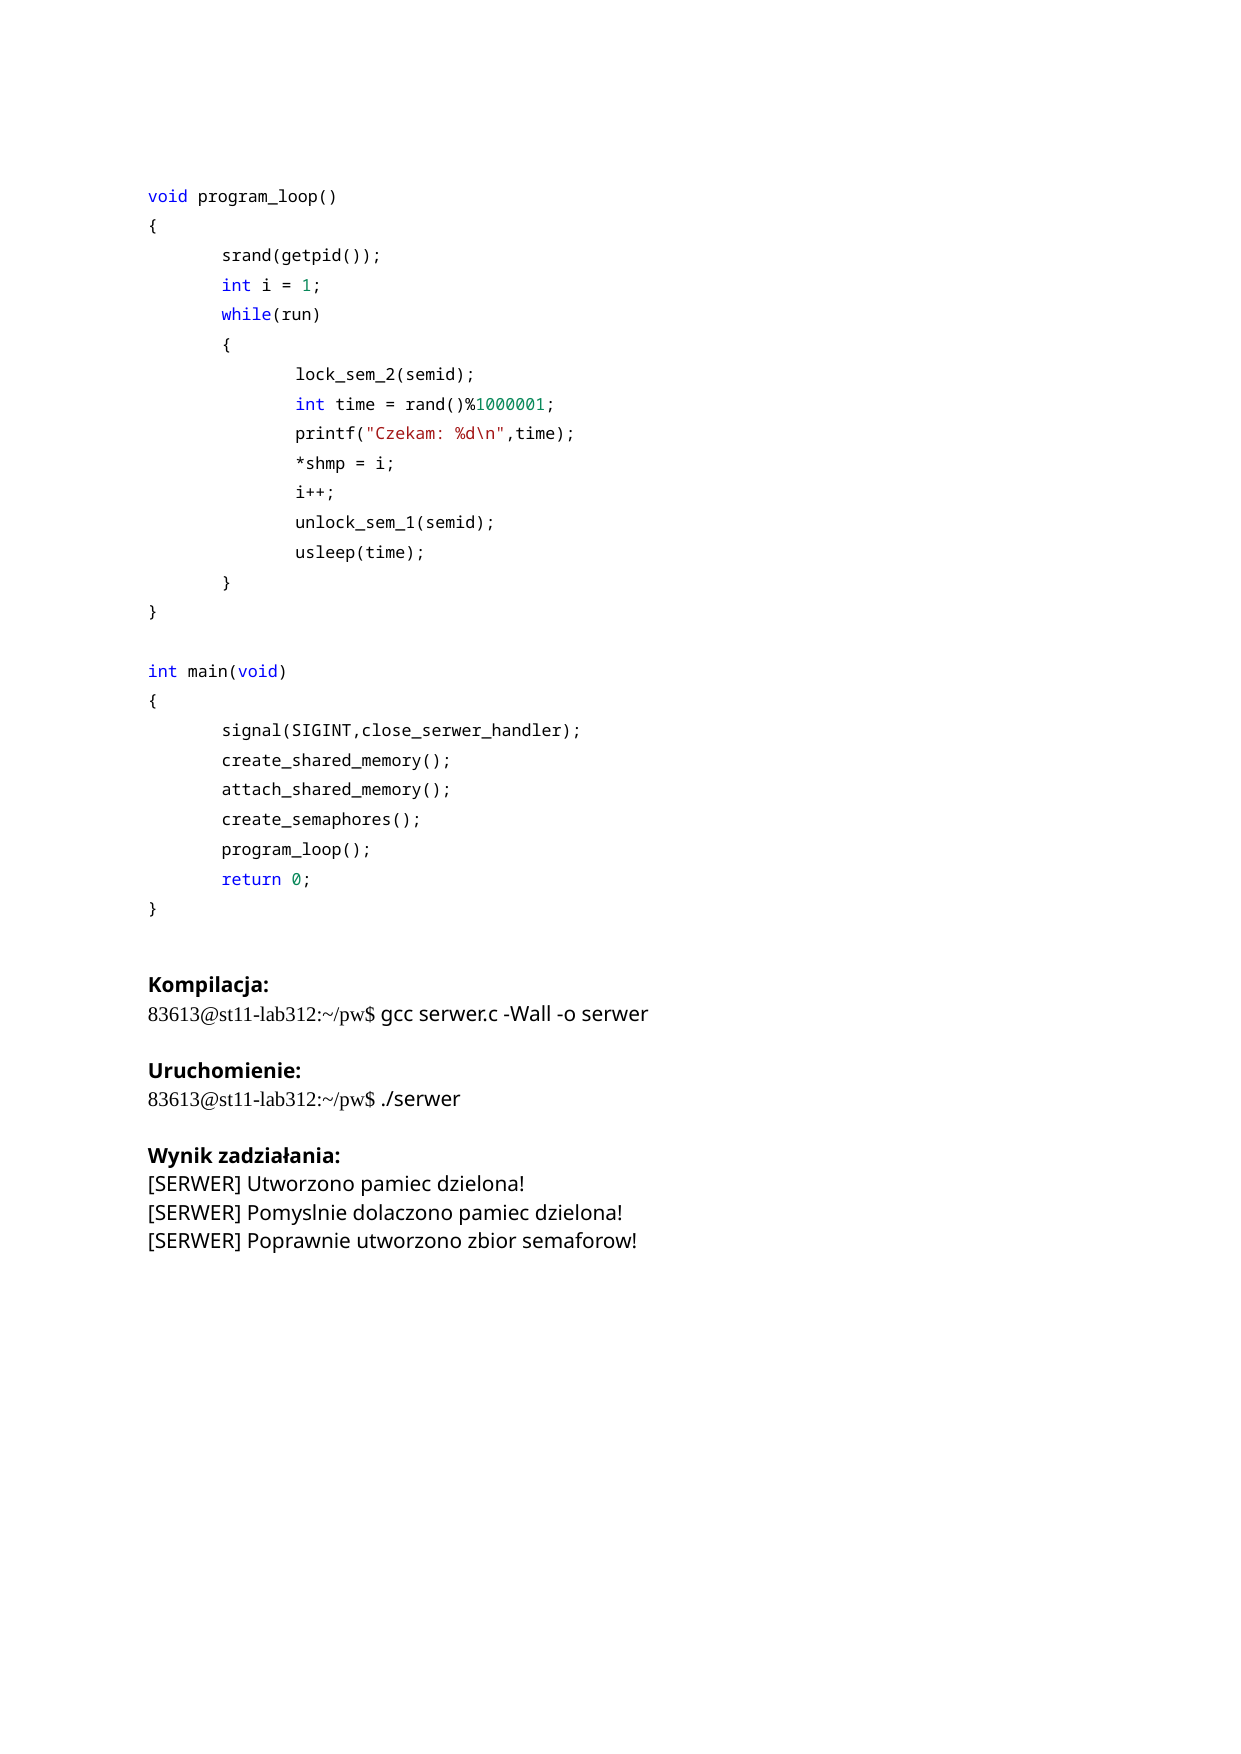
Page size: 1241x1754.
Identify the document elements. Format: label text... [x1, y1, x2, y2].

text 83613@st11-lab312:~/pw$ ./serwer [148, 1084, 1093, 1113]
text unlock_sem_1(semid); [148, 504, 1093, 533]
text while(run) [148, 296, 1093, 326]
text *shmp = i; [148, 444, 1093, 474]
text printf("Czekam: %d\n",time); [148, 415, 1093, 444]
text int time = rand()%1000001; [148, 385, 1093, 415]
text int i = 1; [148, 266, 1093, 296]
text Wynik zadziałania: [148, 1141, 1093, 1169]
text 83613@st11-lab312:~/pw$ gcc serwer.c -Wall -o serwer [148, 999, 1093, 1027]
text signal(SIGINT,close_serwer_handler); [148, 712, 1093, 741]
text int main(void) [148, 652, 1093, 682]
text program_loop(); [148, 830, 1093, 860]
text return 0; [148, 860, 1093, 890]
text { [148, 682, 1093, 712]
text create_semaphores(); [148, 801, 1093, 830]
text [SERWER] Pomyslnie dolaczono pamiec dzielona! [148, 1198, 1093, 1226]
text Uruchomienie: [148, 1056, 1093, 1084]
text usleep(time); [148, 533, 1093, 563]
text } [148, 890, 1093, 919]
text { [148, 326, 1093, 355]
text void program_loop() [148, 177, 1093, 207]
text { [148, 207, 1093, 237]
text attach_shared_memory(); [148, 771, 1093, 801]
text [SERWER] Utworzono pamiec dzielona! [148, 1169, 1093, 1198]
text srand(getpid()); [148, 237, 1093, 266]
text create_shared_memory(); [148, 741, 1093, 771]
text Kompilacja: [148, 971, 1093, 999]
text lock_sem_2(semid); [148, 355, 1093, 385]
text } [148, 563, 1093, 593]
text [SERWER] Poprawnie utworzono zbior semaforow! [148, 1226, 1093, 1255]
text } [148, 593, 1093, 623]
text i++; [148, 474, 1093, 504]
